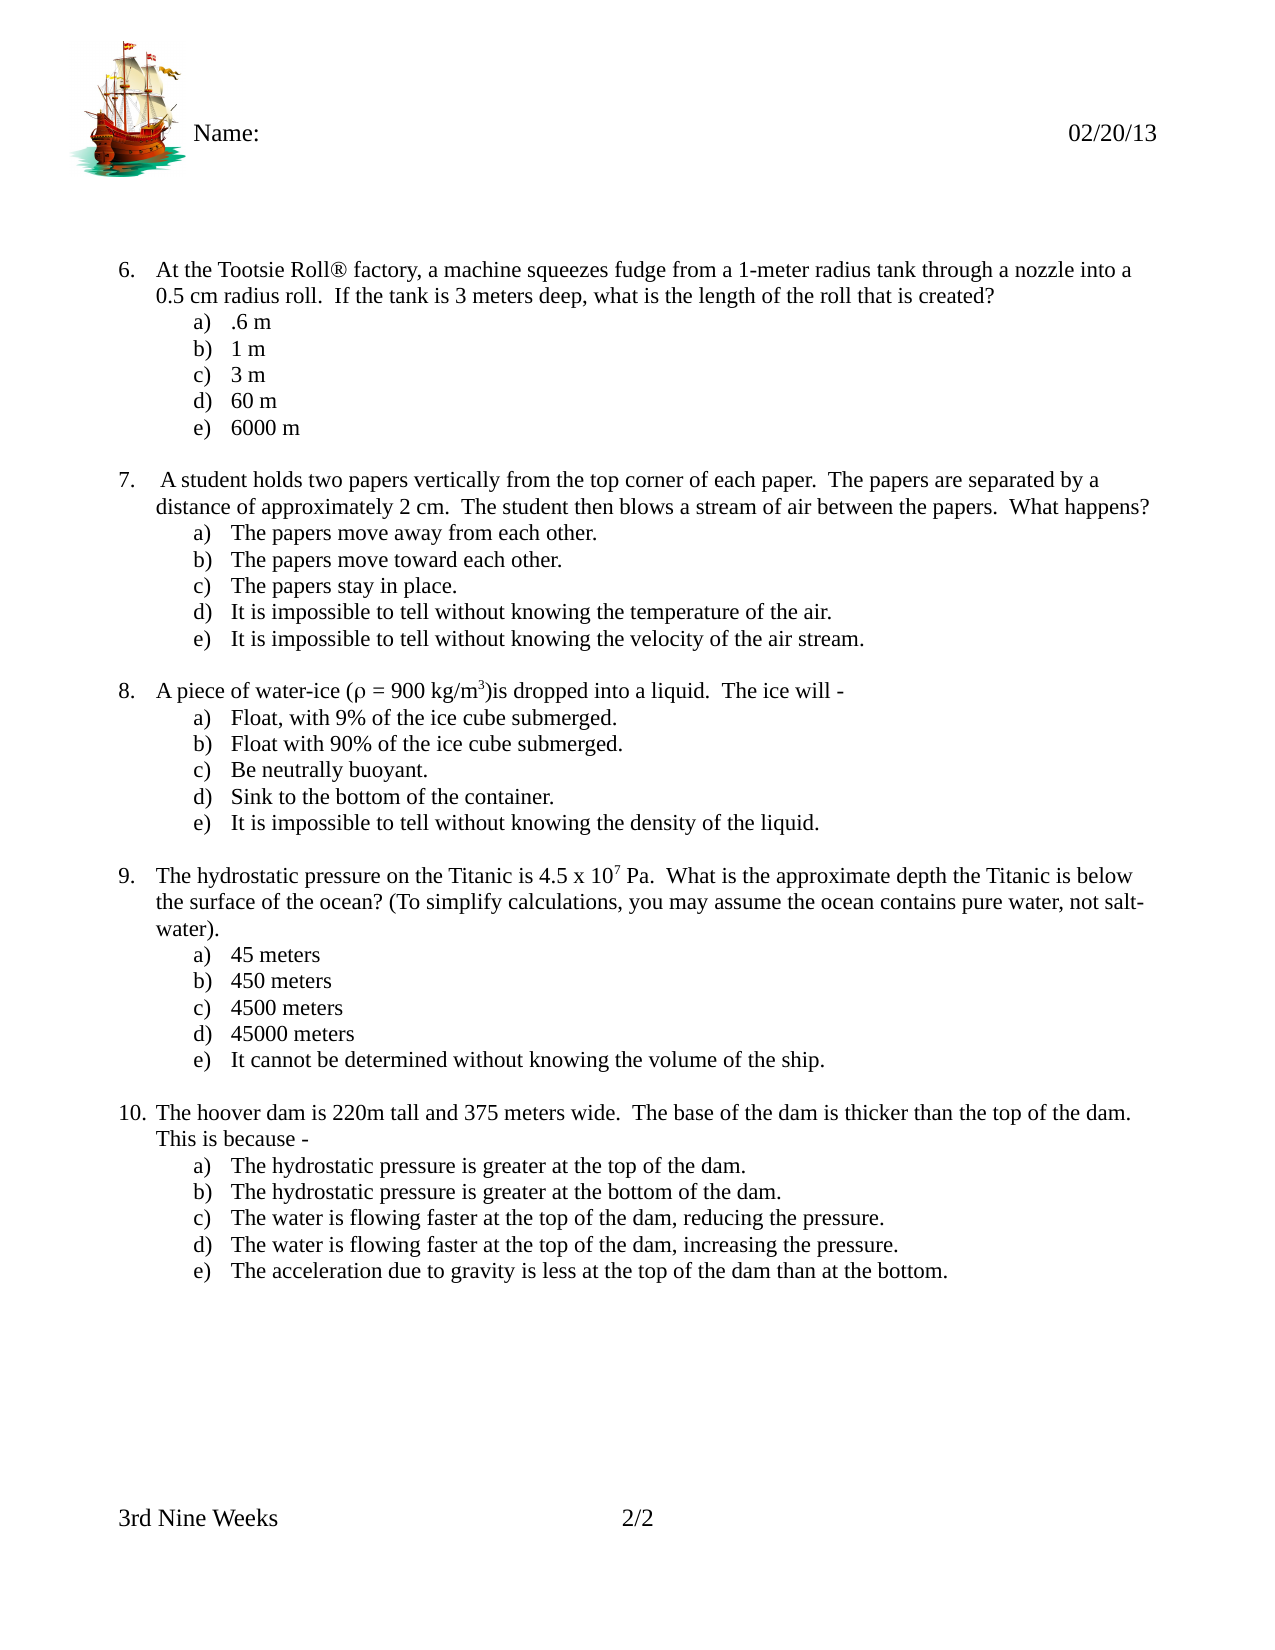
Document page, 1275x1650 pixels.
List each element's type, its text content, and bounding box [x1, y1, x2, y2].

list The water is flowing faster at the top of the dam, increasing the pressure. [193, 1231, 1157, 1257]
list It is impossible to tell without knowing the velocity of the air stream. [193, 625, 1157, 651]
list A piece of water-ice (r = 900 kg/m3)is dropped into a liquid. The ice will - [118, 677, 1157, 704]
list 1 m [193, 335, 1157, 361]
list The hydrostatic pressure on the Titanic is 4.5 x 107 Pa. What is the approximate depth the Titanic is below the surface of the ocean? (To simplify calculations, you may assume the ocean contains pure water, not salt-water). [118, 862, 1157, 941]
list 6000 m [193, 414, 1157, 440]
list The hydrostatic pressure is greater at the bottom of the dam. [193, 1178, 1157, 1204]
list 60 m [193, 387, 1157, 414]
list The papers move away from each other. [193, 519, 1157, 546]
list .6 m [193, 308, 1157, 335]
list Float with 90% of the ice cube submerged. [193, 730, 1157, 756]
list Be neutrally buoyant. [193, 756, 1157, 783]
list 45 meters [193, 941, 1157, 967]
list The hoover dam is 220m tall and 375 meters wide. The base of the dam is thicker than the top of the dam. This is because - [118, 1099, 1157, 1152]
list 450 meters [193, 967, 1157, 994]
picture [68, 41, 186, 177]
list 45000 meters [193, 1020, 1157, 1046]
list The hydrostatic pressure is greater at the top of the dam. [193, 1152, 1157, 1178]
list Sink to the bottom of the container. [193, 783, 1157, 809]
list The papers move toward each other. [193, 546, 1157, 572]
list Float, with 9% of the ice cube submerged. [193, 704, 1157, 730]
list A student holds two papers vertically from the top corner of each paper. The papers are separated by a distance of approximately 2 cm. The student then blows a stream of air between the papers. What happens? [118, 467, 1157, 519]
list 4500 meters [193, 994, 1157, 1020]
list The papers stay in place. [193, 572, 1157, 598]
list It cannot be determined without knowing the volume of the ship. [193, 1046, 1157, 1073]
list The water is flowing faster at the top of the dam, reducing the pressure. [193, 1204, 1157, 1231]
list 3 m [193, 361, 1157, 387]
list At the Tootsie Roll® factory, a machine squeezes fudge from a 1-meter radius tank through a nozzle into a 0.5 cm radius roll. If the tank is 3 meters deep, what is the length of the roll that is created? [118, 256, 1157, 308]
list It is impossible to tell without knowing the temperature of the air. [193, 598, 1157, 625]
list It is impossible to tell without knowing the density of the liquid. [193, 809, 1157, 836]
list The acceleration due to gravity is less at the top of the dam than at the bottom. [193, 1257, 1157, 1283]
